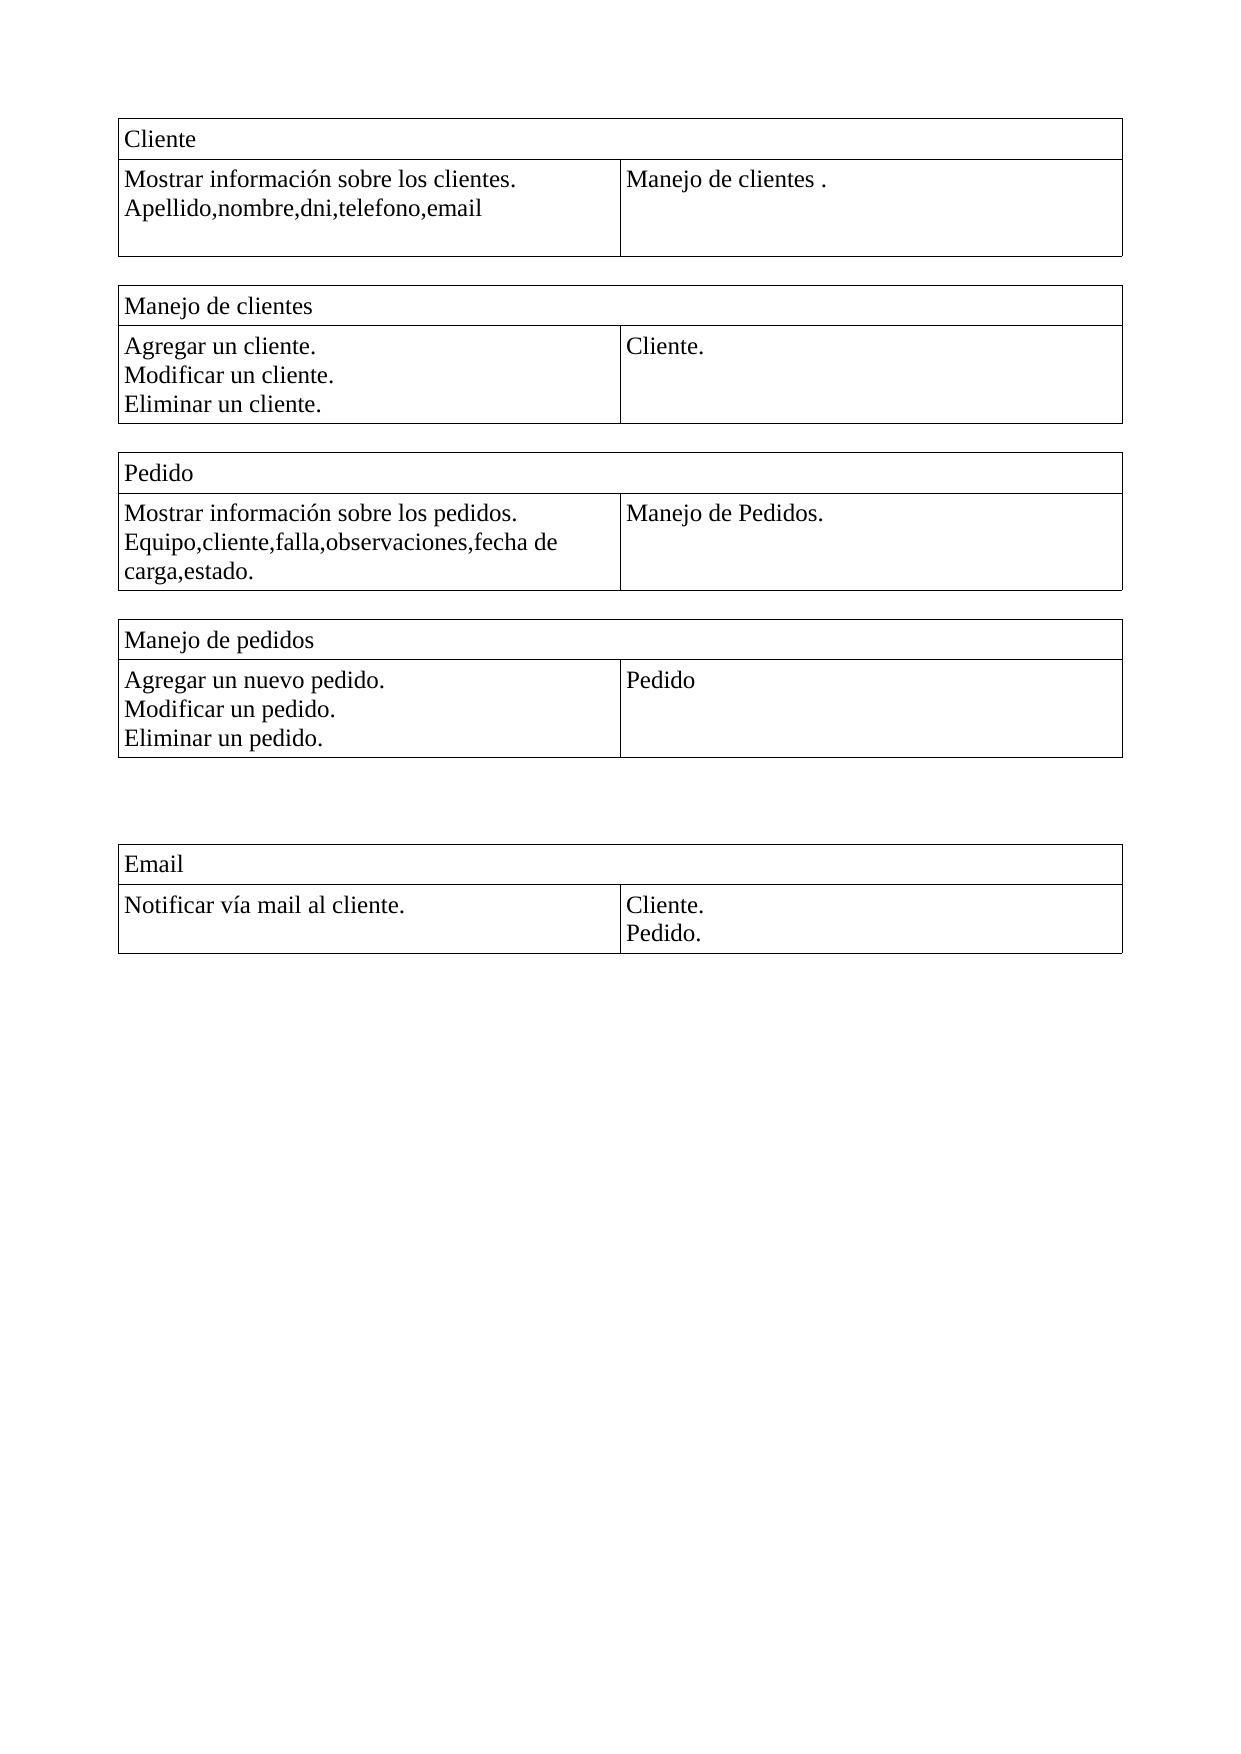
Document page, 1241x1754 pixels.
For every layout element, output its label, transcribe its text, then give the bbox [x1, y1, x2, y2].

table_header Cliente [119, 119, 1122, 158]
table_header Pedido [119, 453, 1122, 492]
table_cell Agregar un cliente. Modificar un cliente. Eliminar un cliente. [119, 326, 620, 423]
table_cell Manejo de Pedidos. [621, 494, 1122, 590]
table_cell Manejo de clientes . [621, 160, 1122, 256]
table_header Manejo de clientes [119, 286, 1122, 325]
table_header Email [119, 845, 1122, 884]
table_cell Notificar vía mail al cliente. [119, 885, 620, 953]
table_header Manejo de pedidos [119, 620, 1122, 659]
table_cell Cliente. [621, 326, 1122, 423]
table_cell Mostrar información sobre los pedidos. Equipo,cliente,falla,observaciones,fecha de carga,estado. [119, 494, 620, 590]
table_cell Cliente. Pedido. [621, 885, 1122, 953]
table_cell Pedido [621, 660, 1122, 757]
table_cell Mostrar información sobre los clientes. Apellido,nombre,dni,telefono,email [119, 160, 620, 256]
table_cell Agregar un nuevo pedido. Modificar un pedido. Eliminar un pedido. [119, 660, 620, 757]
